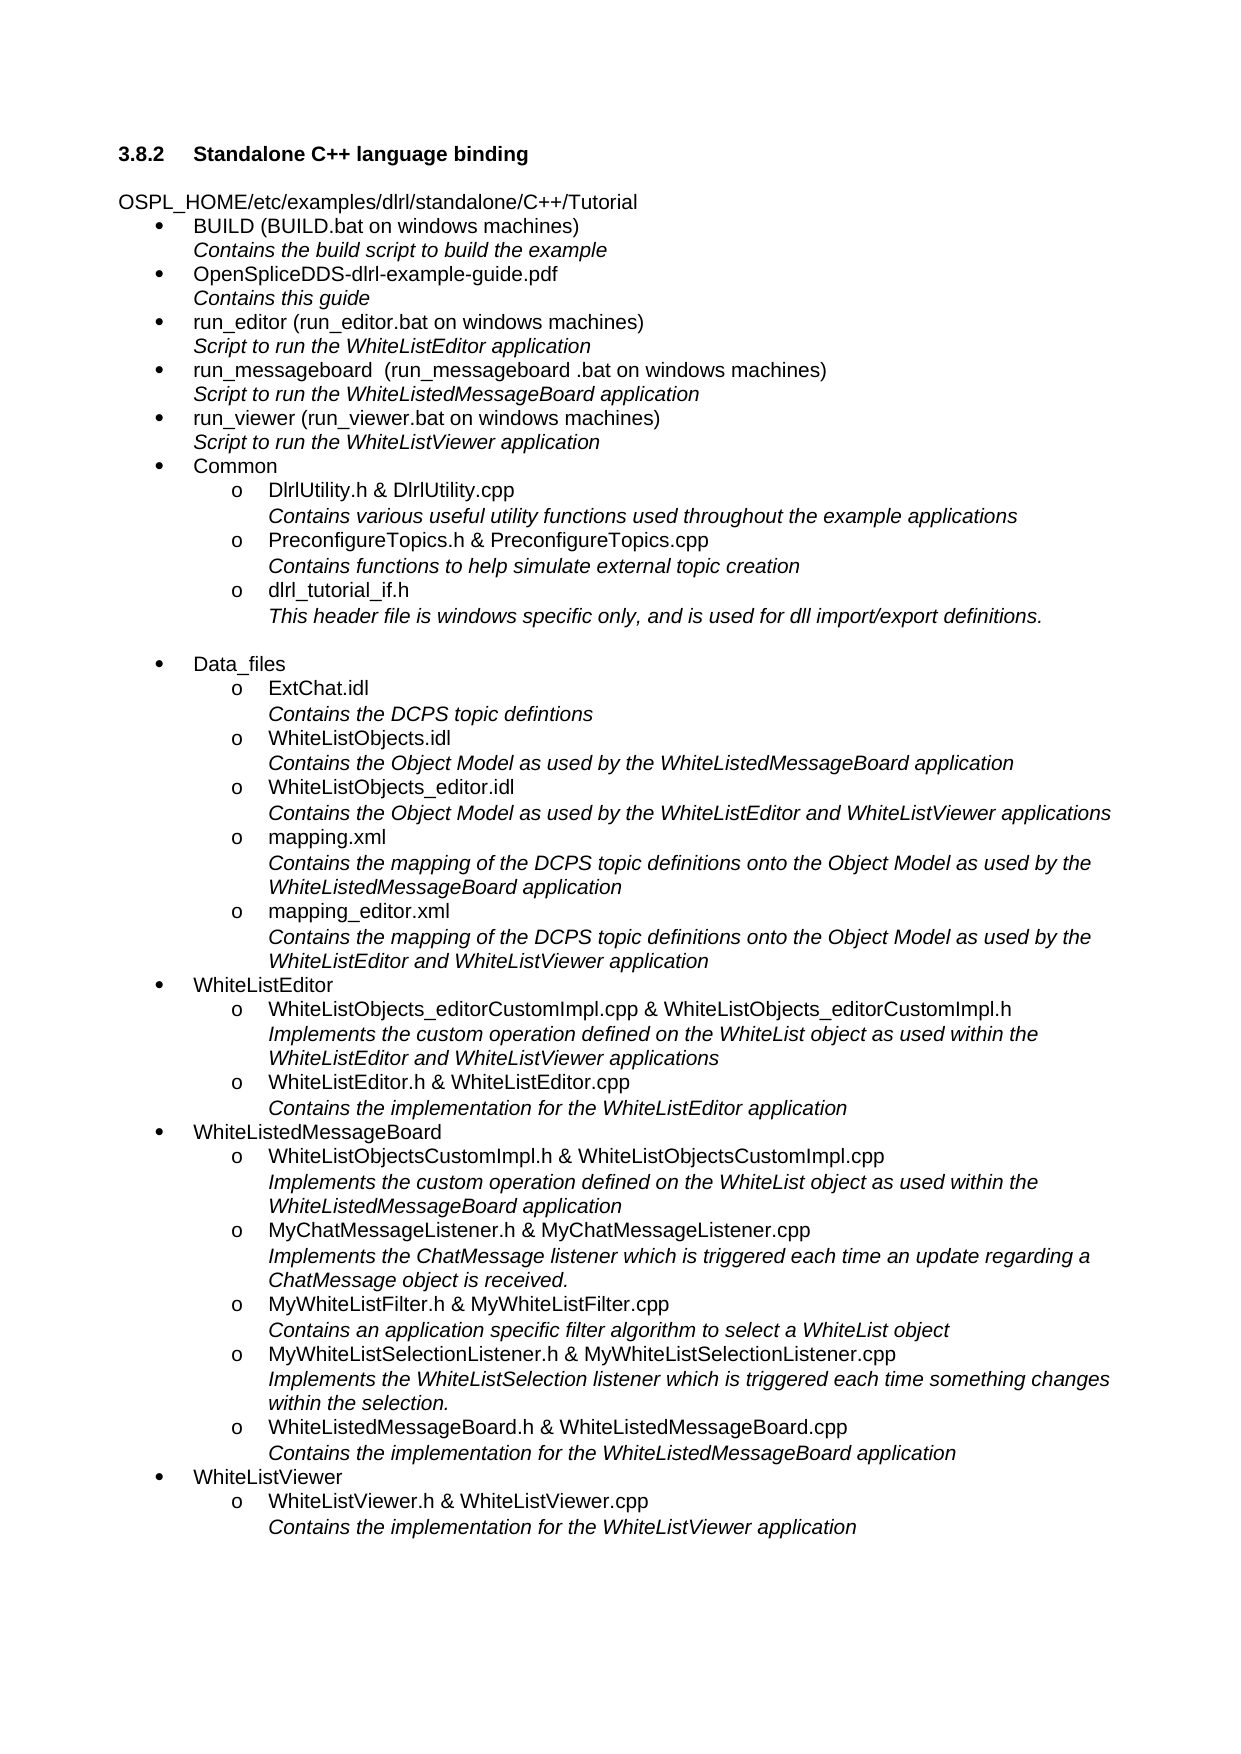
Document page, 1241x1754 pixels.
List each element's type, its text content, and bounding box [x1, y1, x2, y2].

list WhiteListObjects.idl [231, 725, 1122, 751]
text Contains functions to help simulate external topic creation [268, 554, 1122, 578]
list DlrlUtility.h & DlrlUtility.cpp [231, 478, 1122, 504]
list OpenSpliceDDS-dlrl-example-guide.pdf [156, 262, 1122, 286]
text Contains the Object Model as used by the WhiteListEditor and WhiteListViewer applications [268, 801, 1122, 825]
text Script to run the WhiteListedMessageBoard application [193, 382, 1122, 406]
list WhiteListObjects_editor.idl [231, 775, 1122, 801]
text Contains the mapping of the DCPS topic definitions onto the Object Model as used by the WhiteListedMessageBoard application [268, 851, 1122, 899]
list WhiteListViewer.h & WhiteListViewer.cpp [231, 1489, 1122, 1515]
text Contains the build script to build the example [193, 238, 1122, 262]
subtitle 3.8.2 Standalone C++ language binding [118, 142, 1122, 166]
text Script to run the WhiteListEditor application [193, 334, 1122, 358]
list WhiteListEditor [156, 972, 1122, 996]
list MyWhiteListFilter.h & MyWhiteListFilter.cpp [231, 1292, 1122, 1317]
list mapping.xml [231, 825, 1122, 851]
list run_messageboard (run_messageboard .bat on windows machines) [156, 358, 1122, 382]
text Contains the implementation for the WhiteListedMessageBoard application [268, 1441, 1122, 1465]
list MyWhiteListSelectionListener.h & MyWhiteListSelectionListener.cpp [231, 1341, 1122, 1367]
text Implements the custom operation defined on the WhiteList object as used within the WhiteListedMessageBoard application [268, 1170, 1122, 1218]
list WhiteListViewer [156, 1465, 1122, 1489]
text Contains various useful utility functions used throughout the example applications [231, 504, 1122, 528]
list mapping_editor.xml [231, 899, 1122, 924]
list run_viewer (run_viewer.bat on windows machines) [156, 406, 1122, 430]
text Contains the implementation for the WhiteListEditor application [268, 1096, 1122, 1120]
list Common [156, 454, 1122, 478]
list ExtChat.idl [231, 676, 1122, 701]
text Contains the mapping of the DCPS topic definitions onto the Object Model as used by the WhiteListEditor and WhiteListViewer application [268, 924, 1122, 972]
list BUILD (BUILD.bat on windows machines) [156, 214, 1122, 238]
text OSPL_HOME/etc/examples/dlrl/standalone/C++/Tutorial [118, 190, 1122, 214]
list WhiteListEditor.h & WhiteListEditor.cpp [231, 1070, 1122, 1096]
text Implements the WhiteListSelection listener which is triggered each time something changes within the selection. [268, 1367, 1122, 1415]
list Data_files [156, 651, 1122, 676]
text This header file is windows specific only, and is used for dll import/export definitions. [268, 603, 1122, 627]
text Contains the Object Model as used by the WhiteListedMessageBoard application [268, 751, 1122, 775]
list MyChatMessageListener.h & MyChatMessageListener.cpp [231, 1218, 1122, 1244]
text Implements the ChatMessage listener which is triggered each time an update regarding a ChatMessage object is received. [268, 1244, 1122, 1292]
text Implements the custom operation defined on the WhiteList object as used within the WhiteListEditor and WhiteListViewer applications [268, 1022, 1122, 1070]
list PreconfigureTopics.h & PreconfigureTopics.cpp [231, 528, 1122, 554]
text Contains the implementation for the WhiteListViewer application [268, 1515, 1122, 1539]
text Contains this guide [193, 286, 1122, 310]
list WhiteListedMessageBoard.h & WhiteListedMessageBoard.cpp [231, 1415, 1122, 1441]
list WhiteListObjectsCustomImpl.h & WhiteListObjectsCustomImpl.cpp [231, 1144, 1122, 1170]
list WhiteListObjects_editorCustomImpl.cpp & WhiteListObjects_editorCustomImpl.h [231, 996, 1122, 1022]
text Contains an application specific filter algorithm to select a WhiteList object [268, 1317, 1122, 1341]
list run_editor (run_editor.bat on windows machines) [156, 310, 1122, 334]
text Contains the DCPS topic defintions [268, 701, 1122, 725]
list WhiteListedMessageBoard [156, 1120, 1122, 1144]
text Script to run the WhiteListViewer application [193, 430, 1122, 454]
list dlrl_tutorial_if.h [231, 578, 1122, 603]
